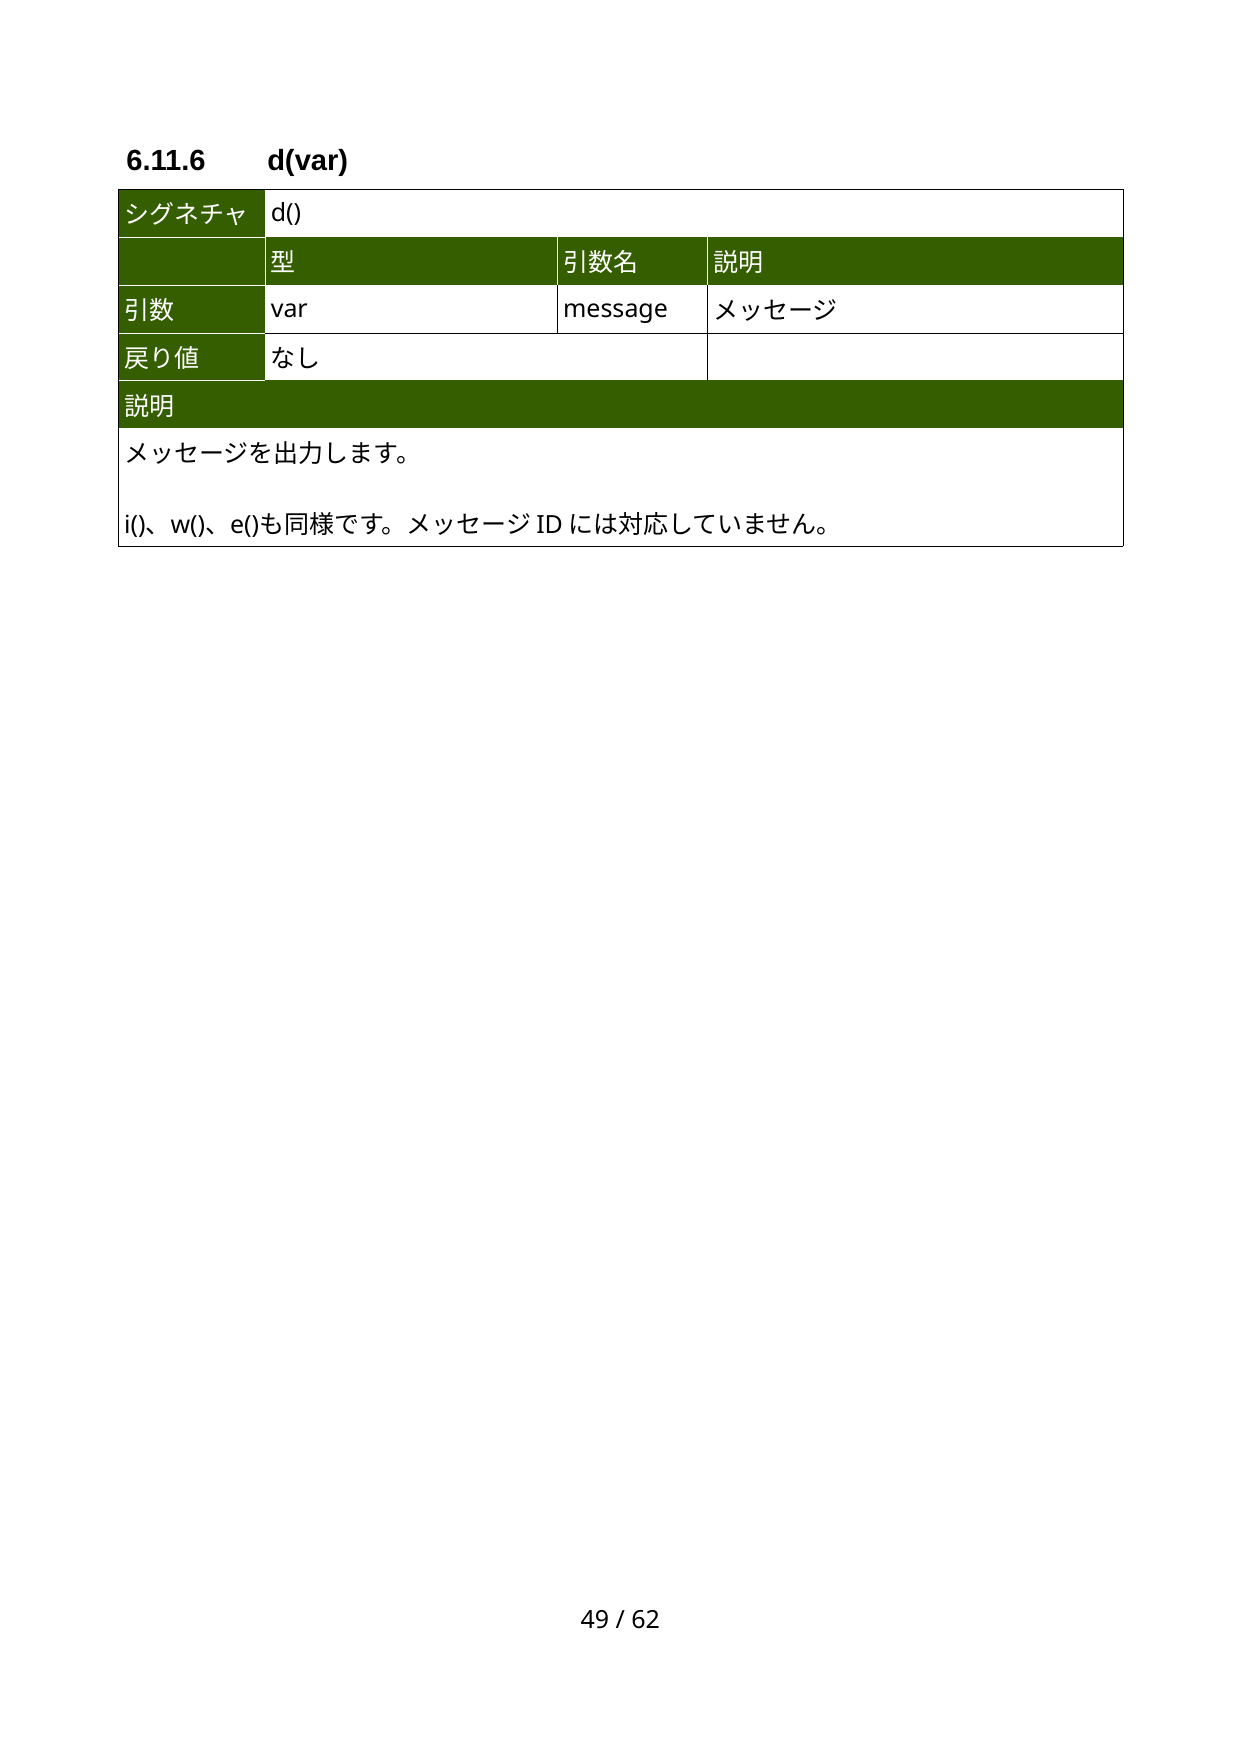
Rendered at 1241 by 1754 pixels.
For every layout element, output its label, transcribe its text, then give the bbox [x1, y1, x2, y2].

table_cell 引数 [119, 286, 265, 333]
table_cell 説明 [119, 380, 1123, 428]
table_cell 説明 [708, 237, 1123, 285]
table_cell message [558, 285, 707, 333]
table_cell 型 [266, 237, 557, 285]
table_cell メッセージを出力します。 i()、w()、e()も同様です。メッセージIDには対応していません。 [119, 428, 1123, 546]
table_header d() [265, 190, 1123, 237]
table_cell 引数名 [558, 237, 707, 285]
table_header シグネチャ [119, 190, 265, 237]
table_cell なし [265, 334, 707, 380]
subtitle d(var) [118, 143, 1122, 177]
table_cell 戻り値 [119, 334, 265, 380]
table_cell メッセージ [708, 285, 1123, 333]
table_cell var [265, 285, 557, 333]
table_cell [708, 334, 1123, 380]
table_cell [119, 238, 265, 285]
